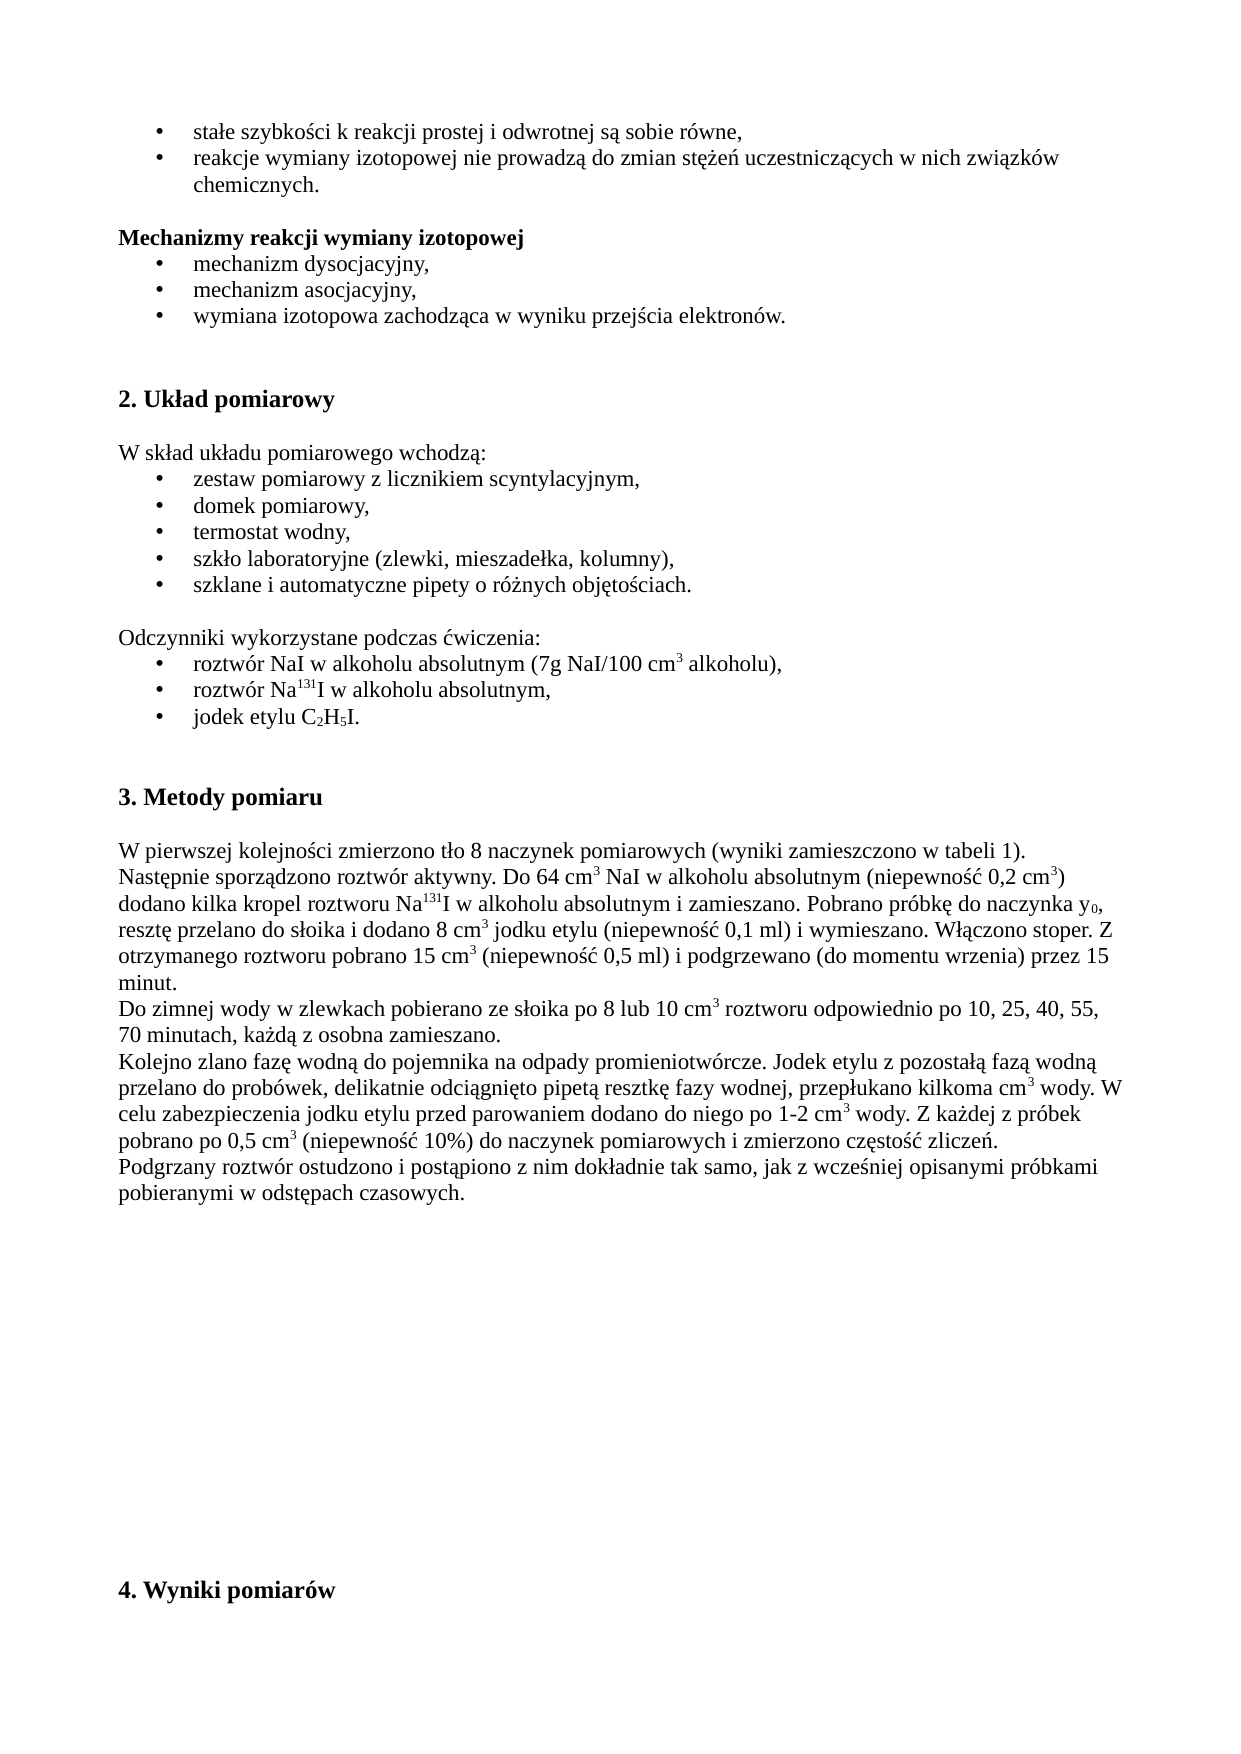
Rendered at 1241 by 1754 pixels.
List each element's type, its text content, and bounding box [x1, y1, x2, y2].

text Do zimnej wody w zlewkach pobierano ze słoika po 8 lub 10 cm3 roztworu odpowiednio po 10, 25, 40, 55, 70 minutach, każdą z osobna zamieszano. [118, 995, 1122, 1048]
list szkło laboratoryjne (zlewki, mieszadełka, kolumny), [156, 544, 1122, 571]
list jodek etylu C2H5I. [156, 703, 1122, 729]
text Podgrzany roztwór ostudzono i postąpiono z nim dokładnie tak samo, jak z wcześniej opisanymi próbkami pobieranymi w odstępach czasowych. [118, 1153, 1122, 1206]
text Mechanizmy reakcji wymiany izotopowej [118, 223, 1122, 250]
text Następnie sporządzono roztwór aktywny. Do 64 cm3 NaI w alkoholu absolutnym (niepewność 0,2 cm3) dodano kilka kropel roztworu Na131I w alkoholu absolutnym i zamieszano. Pobrano próbkę do naczynka y0, resztę przelano do słoika i dodano 8 cm3 jodku etylu (niepewność 0,1 ml) i wymieszano. Włączono stoper. Z otrzymanego roztworu pobrano 15 cm3 (niepewność 0,5 ml) i podgrzewano (do momentu wrzenia) przez 15 minut. [118, 863, 1122, 995]
list reakcje wymiany izotopowej nie prowadzą do zmian stężeń uczestniczących w nich związków chemicznych. [156, 144, 1122, 197]
text 3. Metody pomiaru [118, 782, 1122, 811]
list mechanizm dysocjacyjny, [156, 250, 1122, 276]
list roztwór Na131I w alkoholu absolutnym, [156, 676, 1122, 703]
text 4. Wyniki pomiarów [118, 1575, 1122, 1603]
list wymiana izotopowa zachodząca w wyniku przejścia elektronów. [156, 303, 1122, 329]
text 2. Układ pomiarowy [118, 384, 1122, 413]
text W skład układu pomiarowego wchodzą: [118, 439, 1122, 466]
list termostat wodny, [156, 518, 1122, 544]
list domek pomiarowy, [156, 492, 1122, 518]
text Odczynniki wykorzystane podczas ćwiczenia: [118, 624, 1122, 650]
list roztwór NaI w alkoholu absolutnym (7g NaI/100 cm3 alkoholu), [156, 650, 1122, 676]
list mechanizm asocjacyjny, [156, 276, 1122, 303]
list stałe szybkości k reakcji prostej i odwrotnej są sobie równe, [156, 118, 1122, 144]
list szklane i automatyczne pipety o różnych objętościach. [156, 571, 1122, 597]
text W pierwszej kolejności zmierzono tło 8 naczynek pomiarowych (wyniki zamieszczono w tabeli 1). [118, 837, 1122, 863]
list zestaw pomiarowy z licznikiem scyntylacyjnym, [156, 466, 1122, 492]
text Kolejno zlano fazę wodną do pojemnika na odpady promieniotwórcze. Jodek etylu z pozostałą fazą wodną przelano do probówek, delikatnie odciągnięto pipetą resztkę fazy wodnej, przepłukano kilkoma cm3 wody. W celu zabezpieczenia jodku etylu przed parowaniem dodano do niego po 1-2 cm3 wody. Z każdej z próbek pobrano po 0,5 cm3 (niepewność 10%) do naczynek pomiarowych i zmierzono częstość zliczeń. [118, 1048, 1122, 1153]
